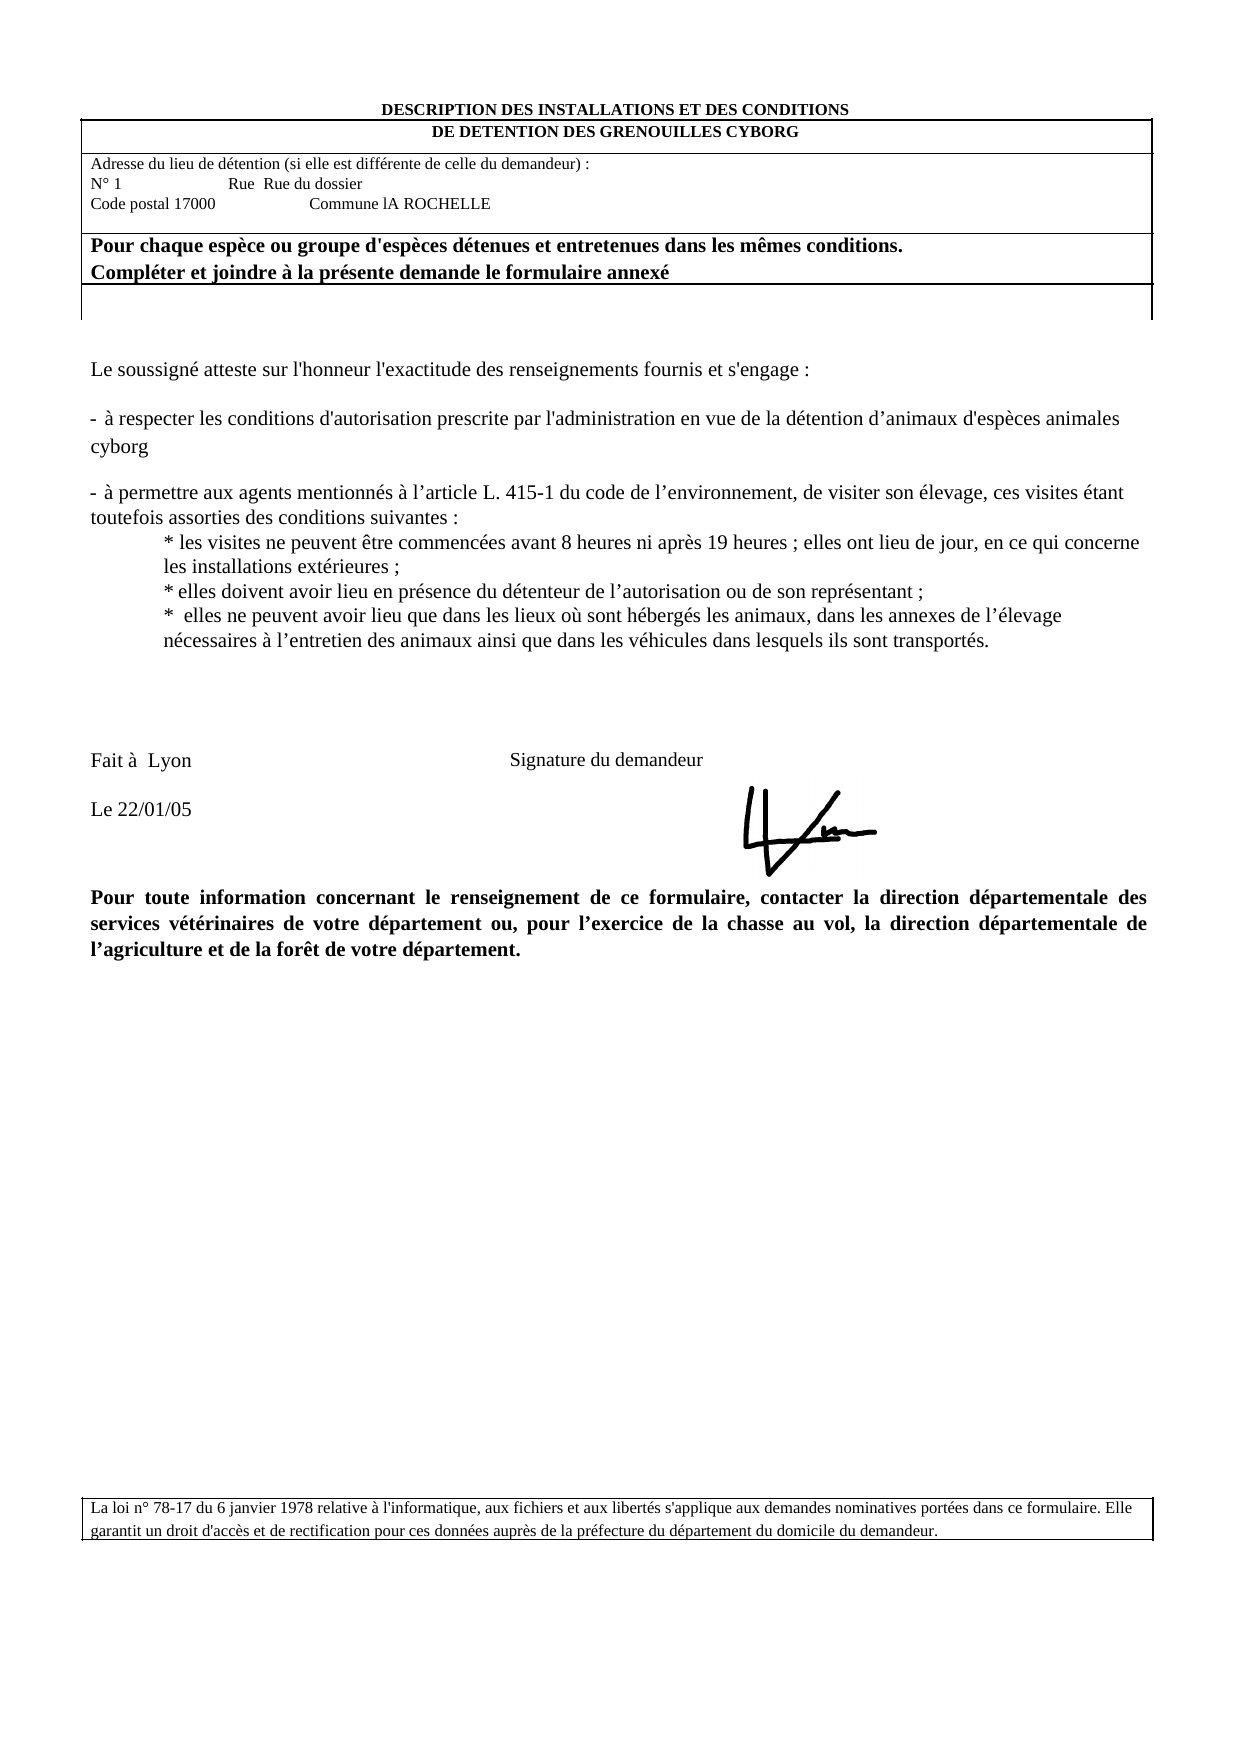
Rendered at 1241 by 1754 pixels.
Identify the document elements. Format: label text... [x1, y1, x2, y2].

text [890, 797, 1148, 821]
text Code postal 17000 Commune lA ROCHELLE [90, 193, 1148, 213]
text Signature du demandeur [509, 748, 1148, 771]
text Fait à Lyon [90, 748, 466, 772]
list à respecter les conditions d'autorisation prescrite par l'administration en vue de la détention d’animaux d'espèces animales cyborg [89, 406, 1140, 458]
text Pour toute information concernant le renseignement de ce formulaire, contacter la direction départementale des services vétérinaires de votre département ou, pour l’exercice de la chasse au vol, la direction départementale de l’agriculture et de la forêt de votre département. [90, 885, 1148, 961]
text La loi n° 78-17 du 6 janvier 1978 relative à l'informatique, aux fichiers et aux libertés s'applique aux demandes nominatives portées dans ce formulaire. Elle garantit un droit d'accès et de rectification pour ces données auprès de la préfecture du département du domicile du demandeur. [90, 1499, 1140, 1539]
text DESCRIPTION DES INSTALLATIONS ET DES CONDITIONS [89, 100, 1141, 119]
text Le 22/01/05 [90, 797, 725, 821]
list elles ne peuvent avoir lieu que dans les lieux où sont hébergés les animaux, dans les annexes de l’élevage nécessaires à l’entretien des animaux ainsi que dans les véhicules dans lesquels ils sont transportés. [163, 603, 1140, 652]
list les visites ne peuvent être commencées avant 8 heures ni après 19 heures ; elles ont lieu de jour, en ce qui concerne les installations extérieures ; [163, 530, 1140, 578]
list elles doivent avoir lieu en présence du détenteur de l’autorisation ou de son représentant ; [163, 579, 1148, 603]
picture [725, 775, 890, 878]
text N° 1 Rue Rue du dossier [90, 174, 1148, 193]
text DE DETENTION DES GRENOUILLES CYBORG [89, 122, 1141, 141]
text Adresse du lieu de détention (si elle est différente de celle du demandeur) : [90, 154, 1148, 173]
text Compléter et joindre à la présente demande le formulaire annexé [90, 260, 1148, 283]
text Pour chaque espèce ou groupe d'espèces détenues et entretenues dans les mêmes conditions. [90, 234, 1148, 257]
list à permettre aux agents mentionnés à l’article L. 415-1 du code de l’environnement, de visiter son élevage, ces visites étant toutefois assorties des conditions suivantes : [89, 479, 1140, 529]
text Le soussigné atteste sur l'honneur l'exactitude des renseignements fournis et s'engage : [90, 357, 1148, 381]
